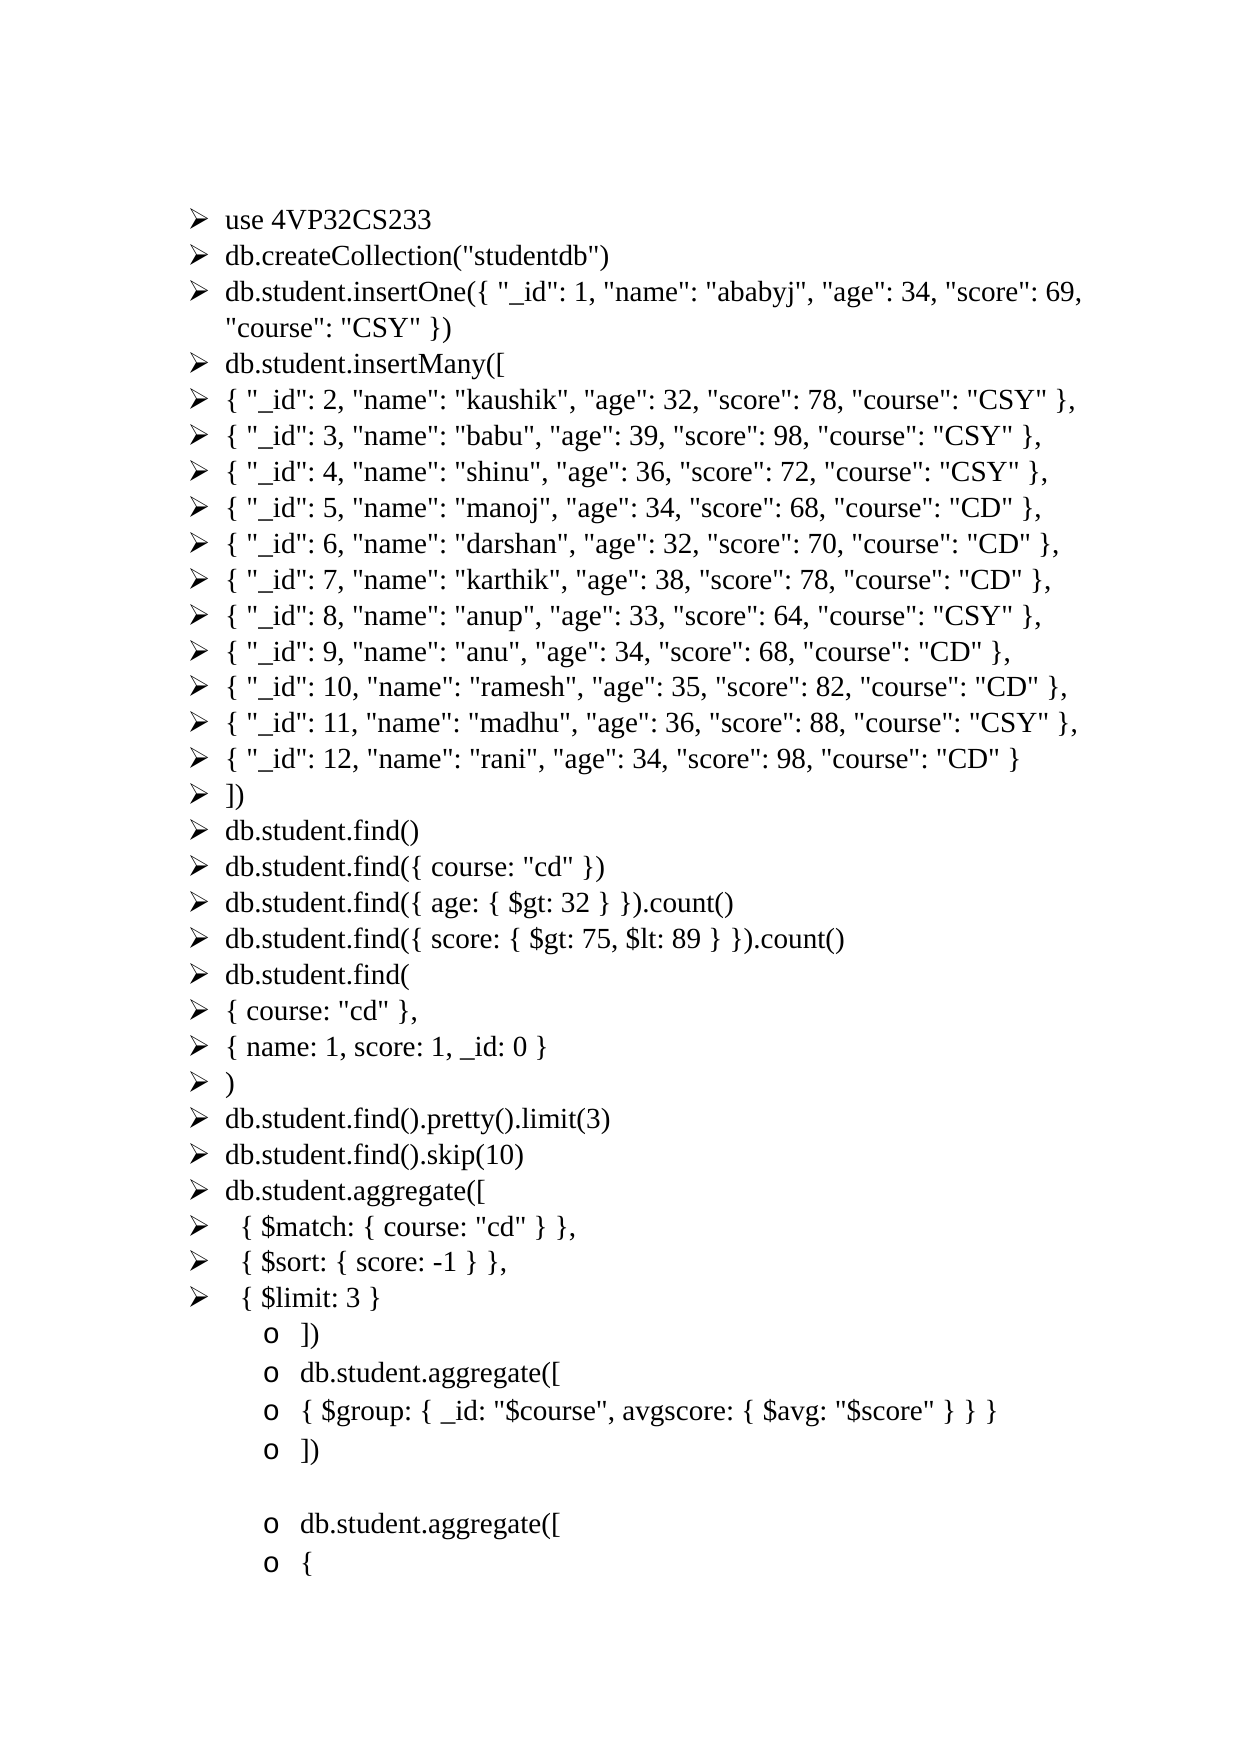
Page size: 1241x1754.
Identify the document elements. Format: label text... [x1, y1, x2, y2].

list { course: "cd" }, [187, 993, 1090, 1027]
list { name: 1, score: 1, _id: 0 } [187, 1029, 1090, 1063]
list db.student.find({ score: { $gt: 75, $lt: 89 } }).count() [187, 921, 1090, 955]
list ]) [262, 1432, 1090, 1468]
list db.student.insertMany([ [187, 346, 1090, 380]
list { "_id": 12, "name": "rani", "age": 34, "score": 98, "course": "CD" } [187, 741, 1090, 775]
list db.student.aggregate([ [262, 1506, 1090, 1542]
list { "_id": 10, "name": "ramesh", "age": 35, "score": 82, "course": "CD" }, [187, 669, 1090, 703]
list db.student.find() [187, 813, 1090, 847]
list db.student.find().pretty().limit(3) [187, 1101, 1090, 1134]
list db.createCollection("studentdb") [187, 238, 1090, 272]
list { $sort: { score: -1 } }, [187, 1244, 1090, 1278]
list { [262, 1545, 1090, 1581]
list { "_id": 3, "name": "babu", "age": 39, "score": 98, "course": "CSY" }, [187, 418, 1090, 452]
list ]) [262, 1316, 1090, 1352]
list use 4VP32CS233 [187, 202, 1090, 236]
list { "_id": 5, "name": "manoj", "age": 34, "score": 68, "course": "CD" }, [187, 490, 1090, 523]
list db.student.find( [187, 957, 1090, 991]
list { "_id": 8, "name": "anup", "age": 33, "score": 64, "course": "CSY" }, [187, 598, 1090, 631]
list { "_id": 2, "name": "kaushik", "age": 32, "score": 78, "course": "CSY" }, [187, 382, 1090, 416]
list db.student.find().skip(10) [187, 1137, 1090, 1170]
list db.student.aggregate([ [262, 1355, 1090, 1391]
list db.student.find({ course: "cd" }) [187, 849, 1090, 883]
list ]) [187, 777, 1090, 811]
list { "_id": 9, "name": "anu", "age": 34, "score": 68, "course": "CD" }, [187, 634, 1090, 667]
list db.student.find({ age: { $gt: 32 } }).count() [187, 885, 1090, 919]
list { "_id": 11, "name": "madhu", "age": 36, "score": 88, "course": "CSY" }, [187, 706, 1090, 739]
list { "_id": 7, "name": "karthik", "age": 38, "score": 78, "course": "CD" }, [187, 562, 1090, 595]
list ) [187, 1065, 1090, 1098]
list { "_id": 6, "name": "darshan", "age": 32, "score": 70, "course": "CD" }, [187, 526, 1090, 559]
list db.student.aggregate([ [187, 1173, 1090, 1206]
list { $group: { _id: "$course", avgscore: { $avg: "$score" } } } [262, 1393, 1090, 1429]
list { "_id": 4, "name": "shinu", "age": 36, "score": 72, "course": "CSY" }, [187, 454, 1090, 488]
list { $match: { course: "cd" } }, [187, 1209, 1090, 1242]
list db.student.insertOne({ "_id": 1, "name": "ababyj", "age": 34, "score": 69, "course": "CSY" }) [187, 274, 1090, 344]
list { $limit: 3 } [187, 1281, 1090, 1314]
